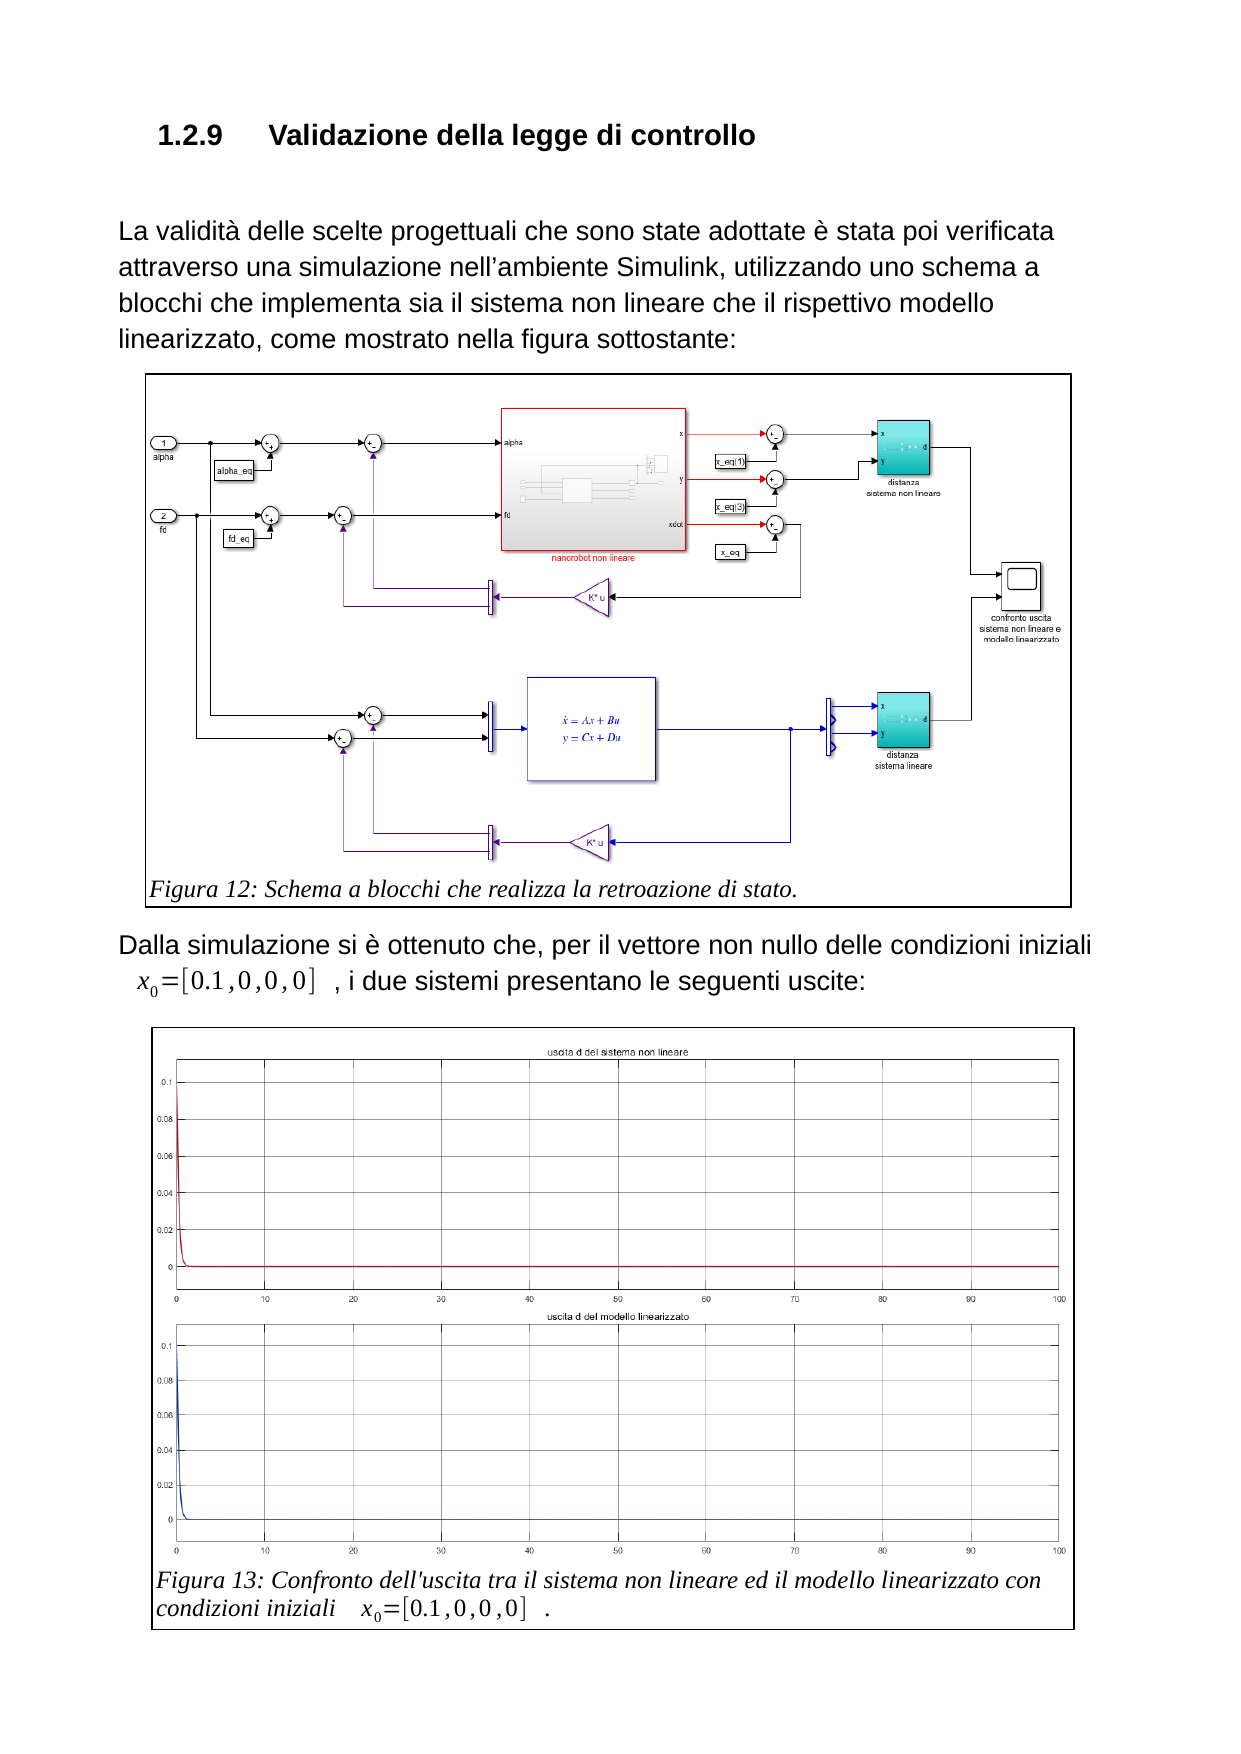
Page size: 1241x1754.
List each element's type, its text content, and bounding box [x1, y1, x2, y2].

text Figura 13: Confronto dell'uscita tra il sistema non lineare ed il modello linearizzato con condizioni iniziali . [156, 1560, 1070, 1626]
text Dalla simulazione si è ottenuto che, per il vettore non nullo delle condizioni iniziali , i due sistemi presentano le seguenti uscite: [118, 929, 1122, 1000]
picture [148, 390, 1068, 869]
text La validità delle scelte progettuali che sono state adottate è stata poi verificata attraverso una simulazione nell’ambiente Simulink, utilizzando uno schema a blocchi che implementa sia il sistema non lineare che il rispettivo modello linearizzato, come mostrato nella figura sottostante: [118, 215, 1122, 354]
picture [155, 1043, 1071, 1560]
text Figura 12: Schema a blocchi che realizza la retroazione di stato. [149, 869, 1067, 903]
subtitle Validazione della legge di controllo [118, 118, 1122, 152]
